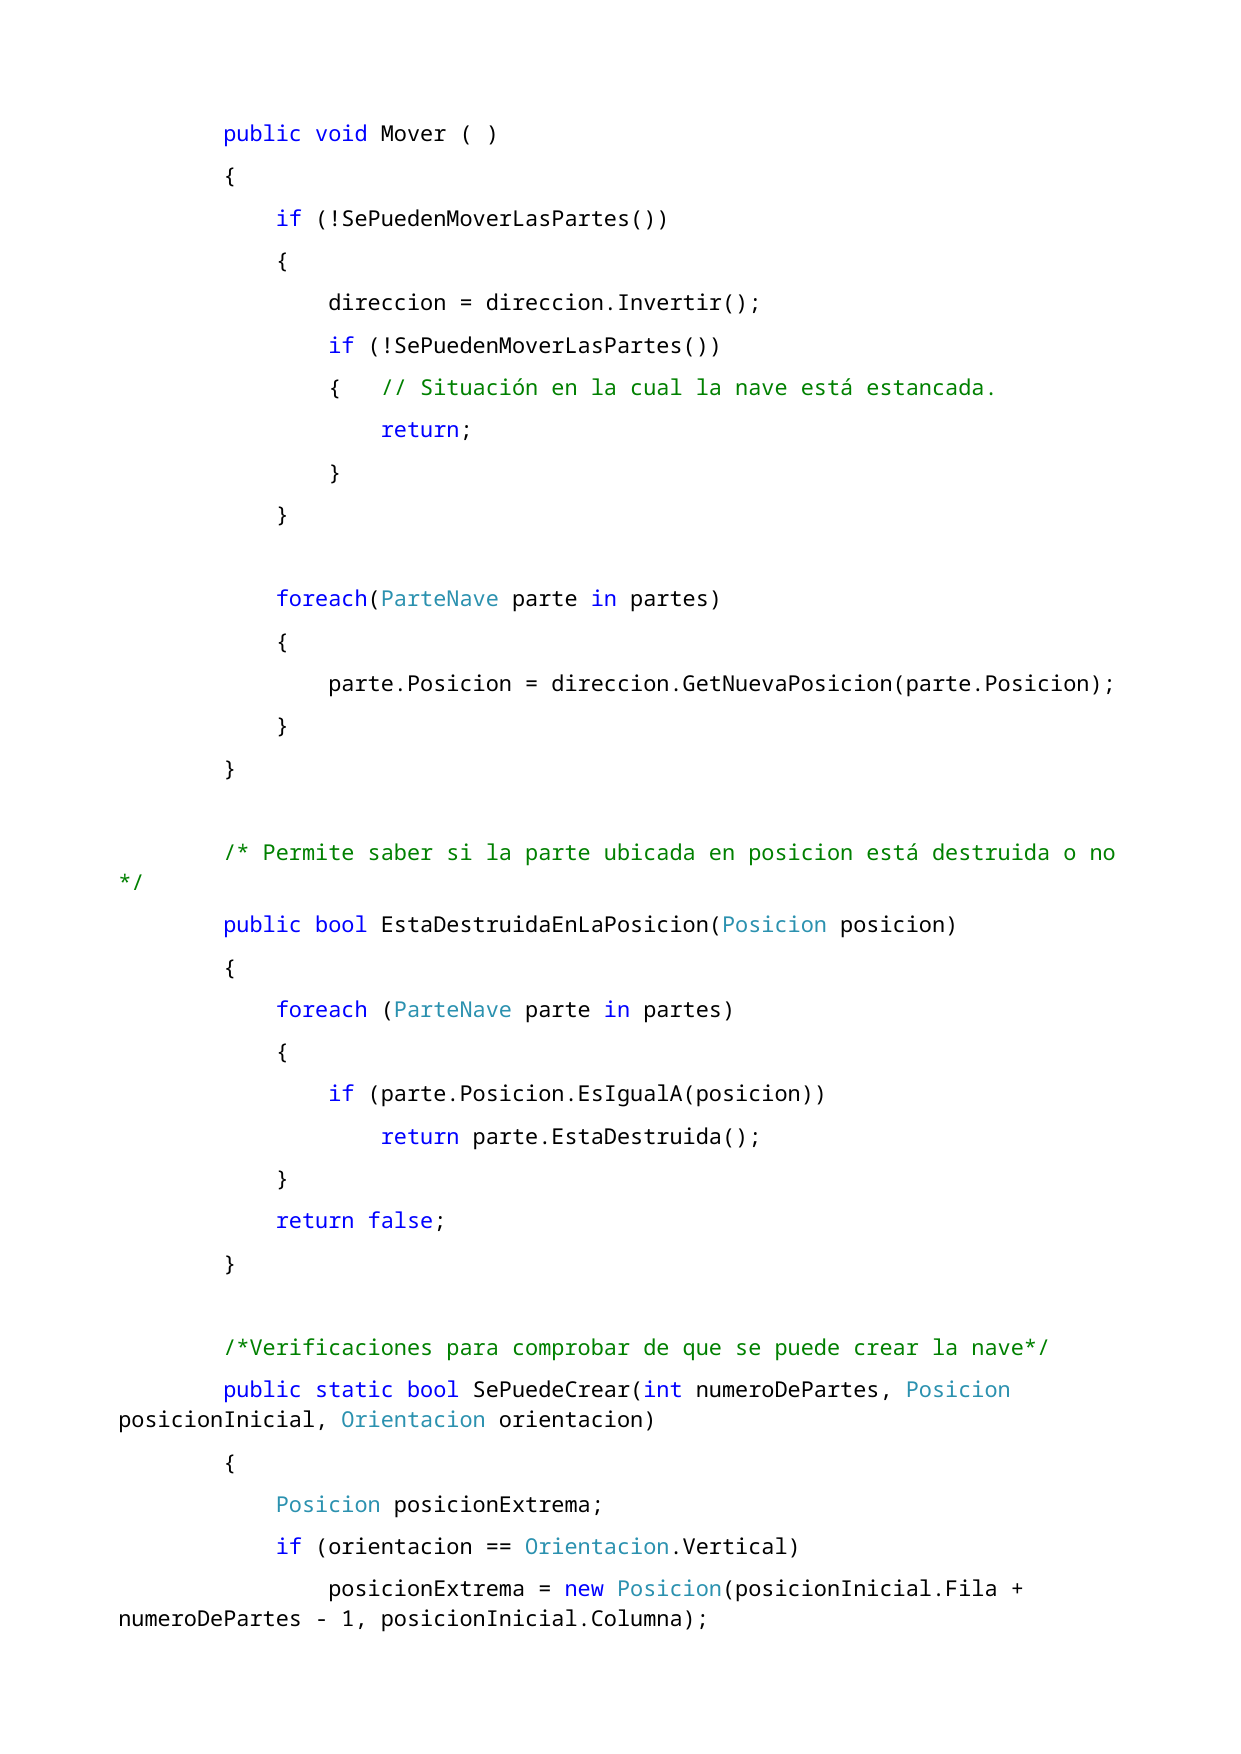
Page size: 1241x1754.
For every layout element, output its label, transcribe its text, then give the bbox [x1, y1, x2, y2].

text } [118, 456, 1122, 486]
text posicionExtrema = new Posicion(posicionInicial.Fila + numeroDePartes - 1, posicionInicial.Columna); [118, 1573, 1122, 1633]
text public void Mover ( ) [118, 118, 1122, 148]
text } [118, 752, 1122, 782]
text return; [118, 414, 1122, 444]
text return false; [118, 1205, 1122, 1235]
text { [118, 245, 1122, 275]
text public static bool SePuedeCrear(int numeroDePartes, Posicion posicionInicial, Orientacion orientacion) [118, 1374, 1122, 1434]
text { // Situación en la cual la nave está estancada. [118, 372, 1122, 402]
text } [118, 1163, 1122, 1193]
text parte.Posicion = direccion.GetNuevaPosicion(parte.Posicion); [118, 668, 1122, 698]
text /* Permite saber si la parte ubicada en posicion está destruida o no */ [118, 837, 1122, 897]
text if (!SePuedenMoverLasPartes()) [118, 203, 1122, 232]
text { [118, 626, 1122, 655]
text /*Verificaciones para comprobar de que se puede crear la nave*/ [118, 1332, 1122, 1362]
text direccion = direccion.Invertir(); [118, 287, 1122, 317]
text public bool EstaDestruidaEnLaPosicion(Posicion posicion) [118, 909, 1122, 939]
text } [118, 710, 1122, 740]
text foreach (ParteNave parte in partes) [118, 994, 1122, 1023]
text if (!SePuedenMoverLasPartes()) [118, 329, 1122, 359]
text } [118, 1247, 1122, 1277]
text if (parte.Posicion.EsIgualA(posicion)) [118, 1078, 1122, 1108]
text Posicion posicionExtrema; [118, 1489, 1122, 1518]
text foreach(ParteNave parte in partes) [118, 583, 1122, 613]
text } [118, 499, 1122, 528]
text { [118, 1446, 1122, 1476]
text { [118, 160, 1122, 190]
text return parte.EstaDestruida(); [118, 1121, 1122, 1150]
text { [118, 951, 1122, 981]
text if (orientacion == Orientacion.Vertical) [118, 1531, 1122, 1561]
text { [118, 1036, 1122, 1066]
